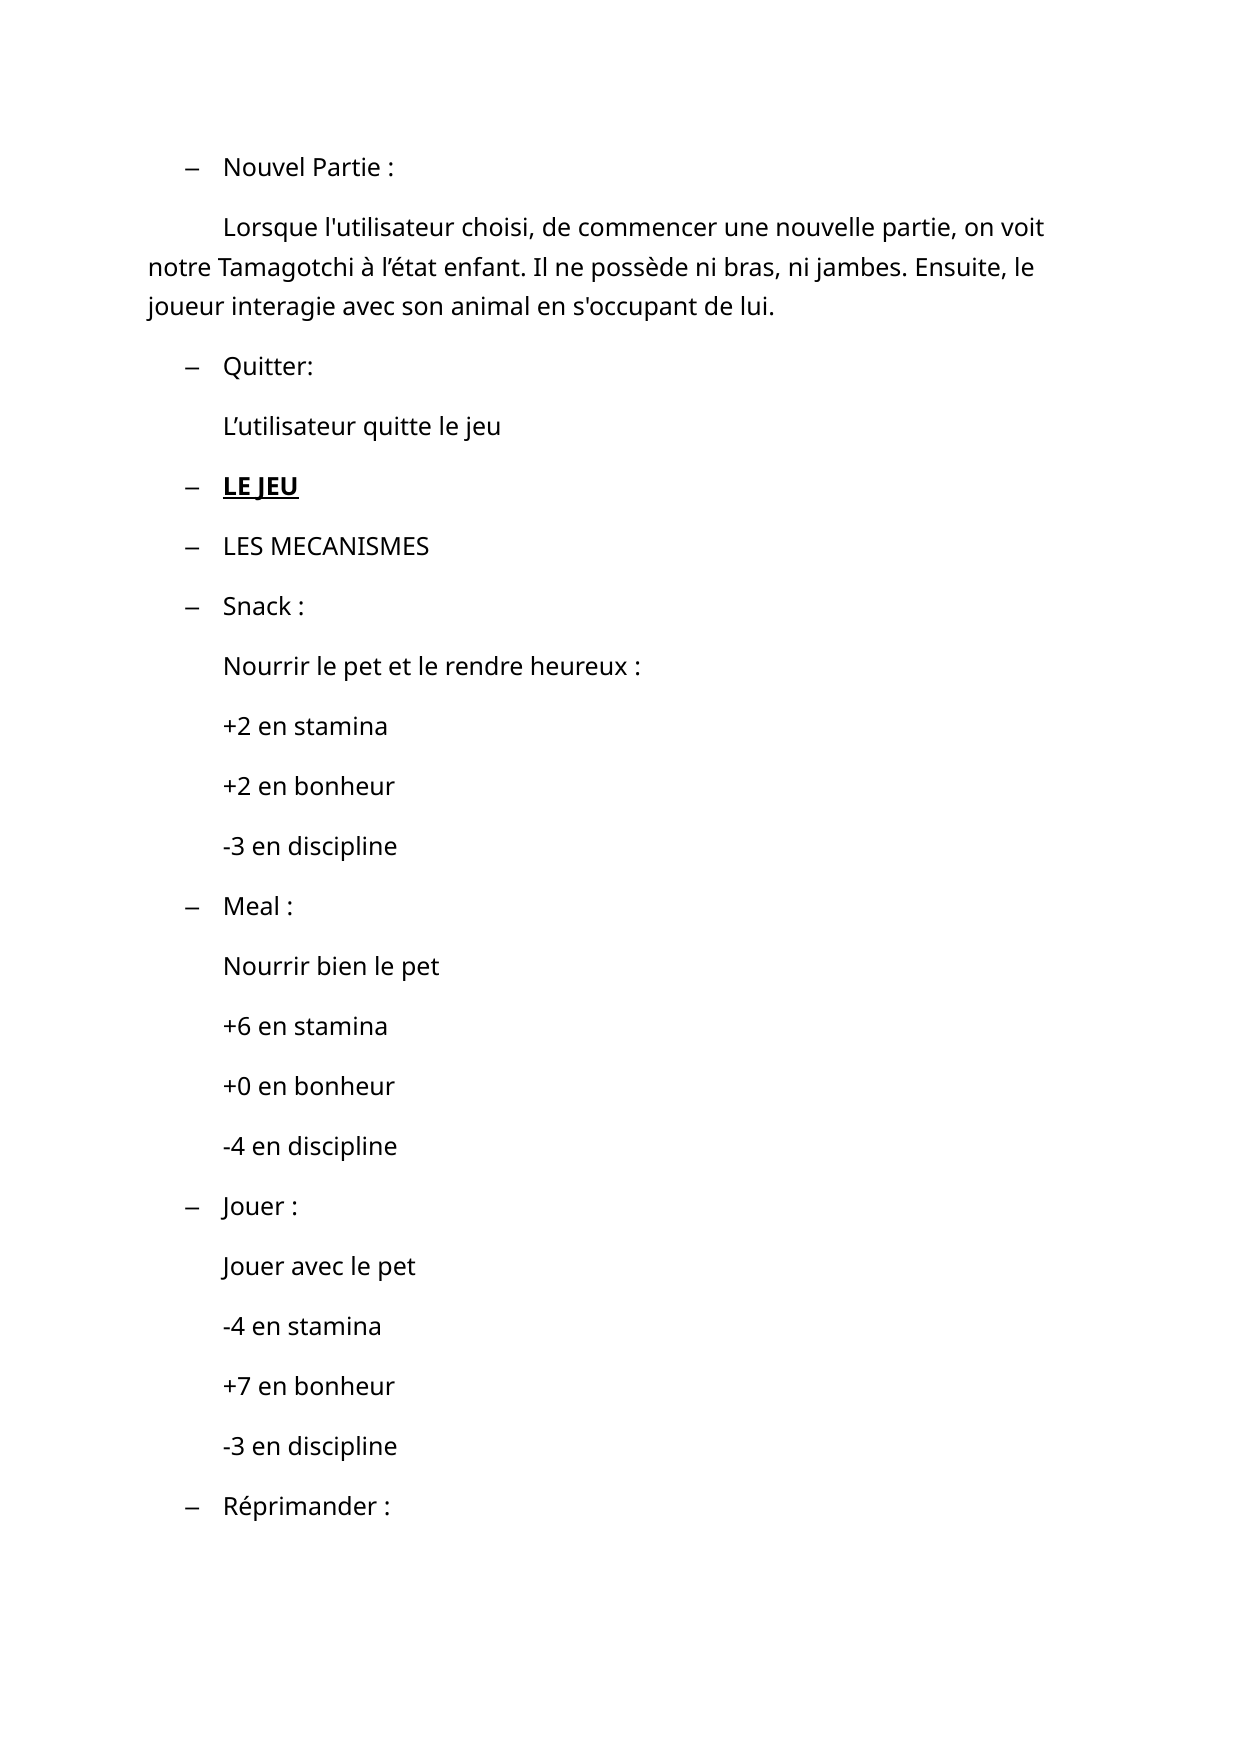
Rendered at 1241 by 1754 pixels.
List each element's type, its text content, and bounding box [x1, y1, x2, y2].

text +0 en bonheur [185, 1068, 1092, 1102]
text -4 en discipline [185, 1128, 1092, 1162]
list Jouer : [185, 1188, 1092, 1222]
text -3 en discipline [185, 1428, 1092, 1462]
list Meal : [185, 888, 1092, 922]
text Nourrir le pet et le rendre heureux : [223, 648, 1092, 682]
text +2 en bonheur [223, 768, 1092, 802]
list Réprimander : [185, 1488, 1092, 1522]
list Snack : [185, 588, 1092, 622]
text Lorsque l'utilisateur choisi, de commencer une nouvelle partie, on voit notre Tamagotchi à l’état enfant. Il ne possède ni bras, ni jambes. Ensuite, le joueur interagie avec son animal en s'occupant de lui. [148, 210, 1092, 322]
text +6 en stamina [148, 1008, 1092, 1042]
text +2 en stamina [223, 708, 1092, 742]
list Quitter: [185, 348, 1092, 382]
text -3 en discipline [223, 828, 1092, 862]
text L’utilisateur quitte le jeu [223, 408, 1092, 442]
list Nouvel Partie : [185, 150, 1092, 184]
list LE JEU [185, 468, 1092, 502]
text +7 en bonheur [185, 1368, 1092, 1402]
text Nourrir bien le pet [223, 948, 1092, 982]
text Jouer avec le pet [223, 1248, 1092, 1282]
list LES MECANISMES [185, 528, 1092, 562]
text -4 en stamina [148, 1308, 1092, 1342]
